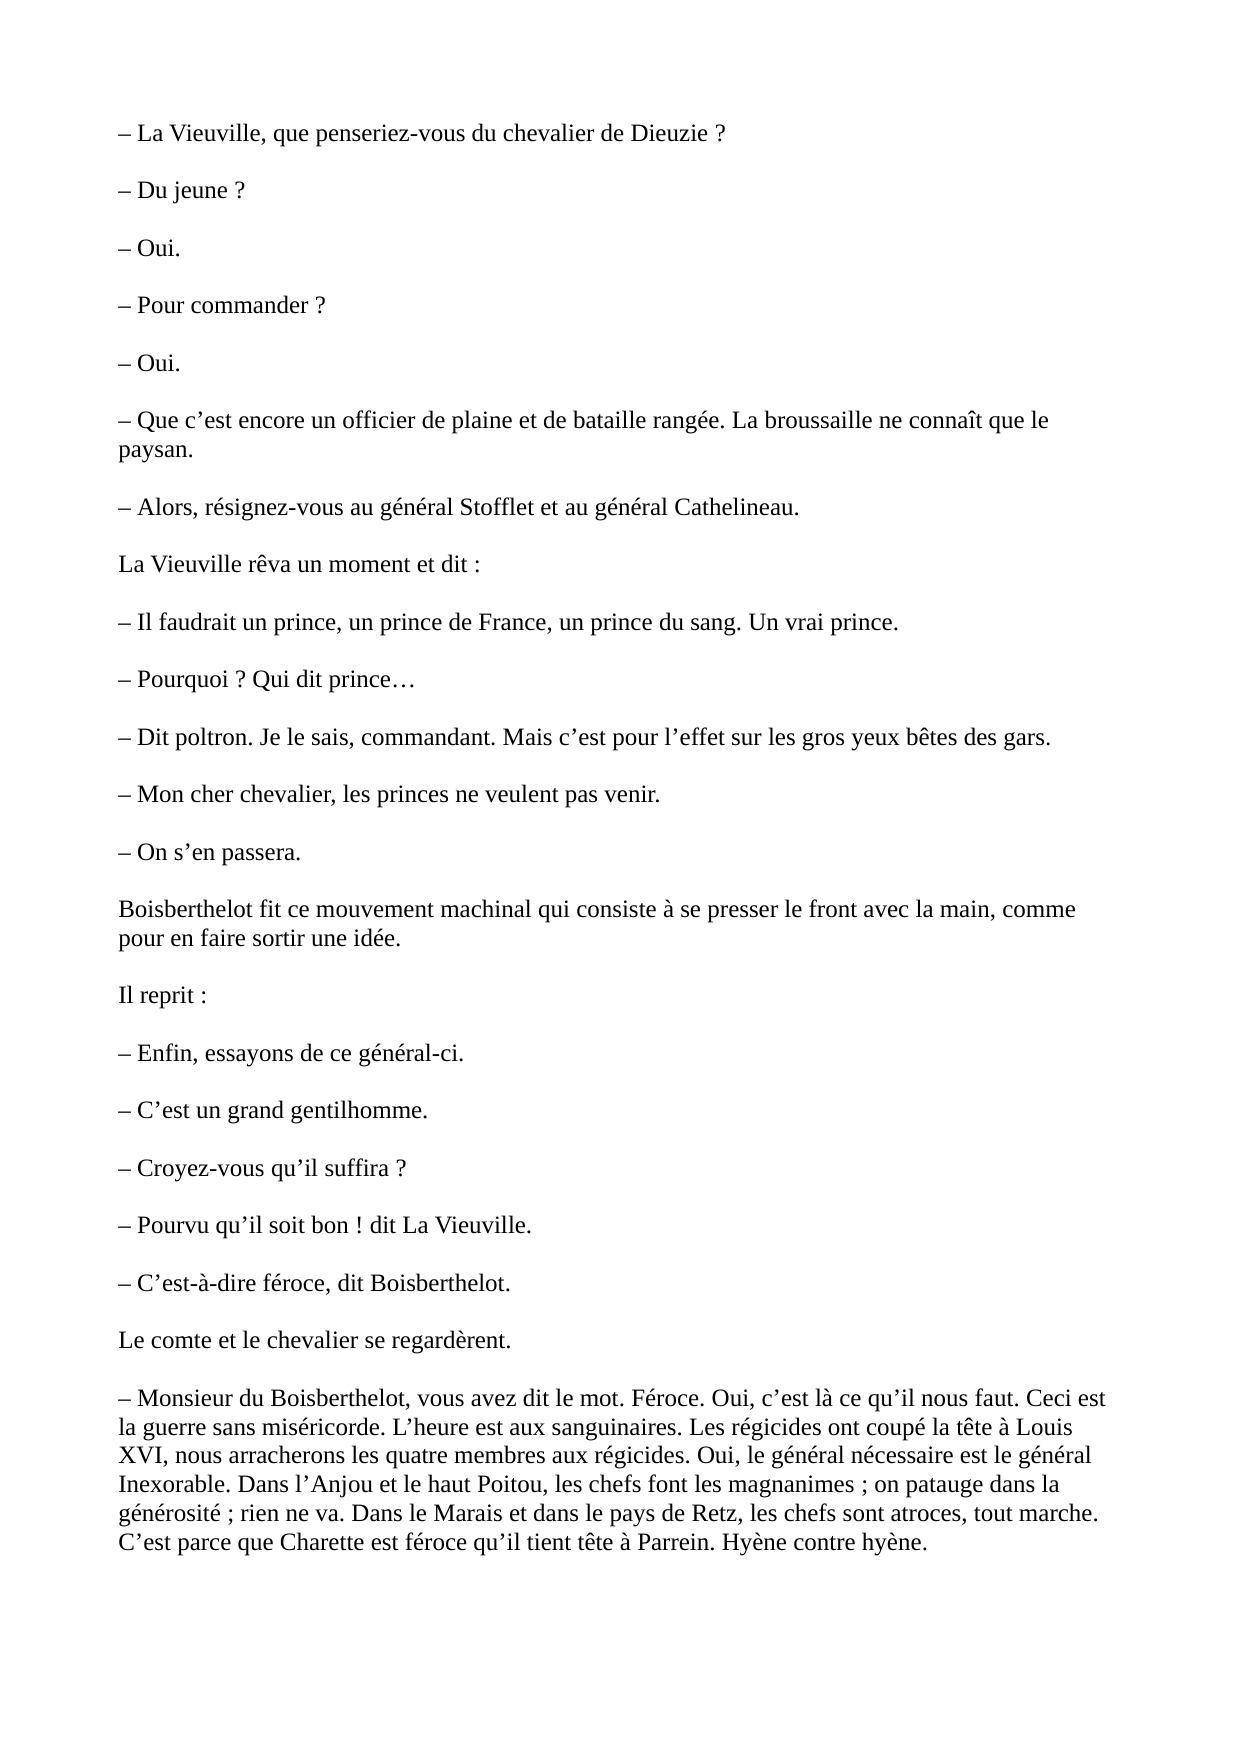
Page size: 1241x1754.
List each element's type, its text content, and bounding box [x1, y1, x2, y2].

text – Pourquoi ? Qui dit prince… [118, 664, 1122, 693]
text Il reprit : [118, 981, 1122, 1009]
text – Croyez-vous qu’il suffira ? [118, 1153, 1122, 1182]
text – Du jeune ? [118, 176, 1122, 204]
text – Il faudrait un prince, un prince de France, un prince du sang. Un vrai prince. [118, 607, 1122, 636]
text – Alors, résignez-vous au général Stofflet et au général Cathelineau. [118, 492, 1122, 521]
text – Enfin, essayons de ce général-ci. [118, 1038, 1122, 1067]
text – C’est un grand gentilhomme. [118, 1096, 1122, 1124]
text – Mon cher chevalier, les princes ne veulent pas venir. [118, 779, 1122, 808]
text – Dit poltron. Je le sais, commandant. Mais c’est pour l’effet sur les gros yeux bêtes des gars. [118, 722, 1122, 751]
text – C’est-à-dire féroce, dit Boisberthelot. [118, 1268, 1122, 1297]
text – La Vieuville, que penseriez-vous du chevalier de Dieuzie ? [118, 118, 1122, 147]
text – Que c’est encore un officier de plaine et de bataille rangée. La broussaille ne connaît que le paysan. [118, 406, 1122, 463]
text – Monsieur du Boisberthelot, vous avez dit le mot. Féroce. Oui, c’est là ce qu’il nous faut. Ceci est la guerre sans miséricorde. L’heure est aux sanguinaires. Les régicides ont coupé la tête à Louis XVI, nous arracherons les quatre membres aux régicides. Oui, le général nécessaire est le général Inexorable. Dans l’Anjou et le haut Poitou, les chefs font les magnanimes ; on patauge dans la générosité ; rien ne va. Dans le Marais et dans le pays de Retz, les chefs sont atroces, tout marche. C’est parce que Charette est féroce qu’il tient tête à Parrein. Hyène contre hyène. [118, 1383, 1122, 1556]
text – Oui. [118, 233, 1122, 262]
text – Oui. [118, 348, 1122, 377]
text – Pourvu qu’il soit bon ! dit La Vieuville. [118, 1211, 1122, 1239]
text Boisberthelot fit ce mouvement machinal qui consiste à se presser le front avec la main, comme pour en faire sortir une idée. [118, 894, 1122, 952]
text Le comte et le chevalier se regardèrent. [118, 1326, 1122, 1354]
text – On s’en passera. [118, 837, 1122, 866]
text – Pour commander ? [118, 291, 1122, 319]
text La Vieuville rêva un moment et dit : [118, 549, 1122, 578]
